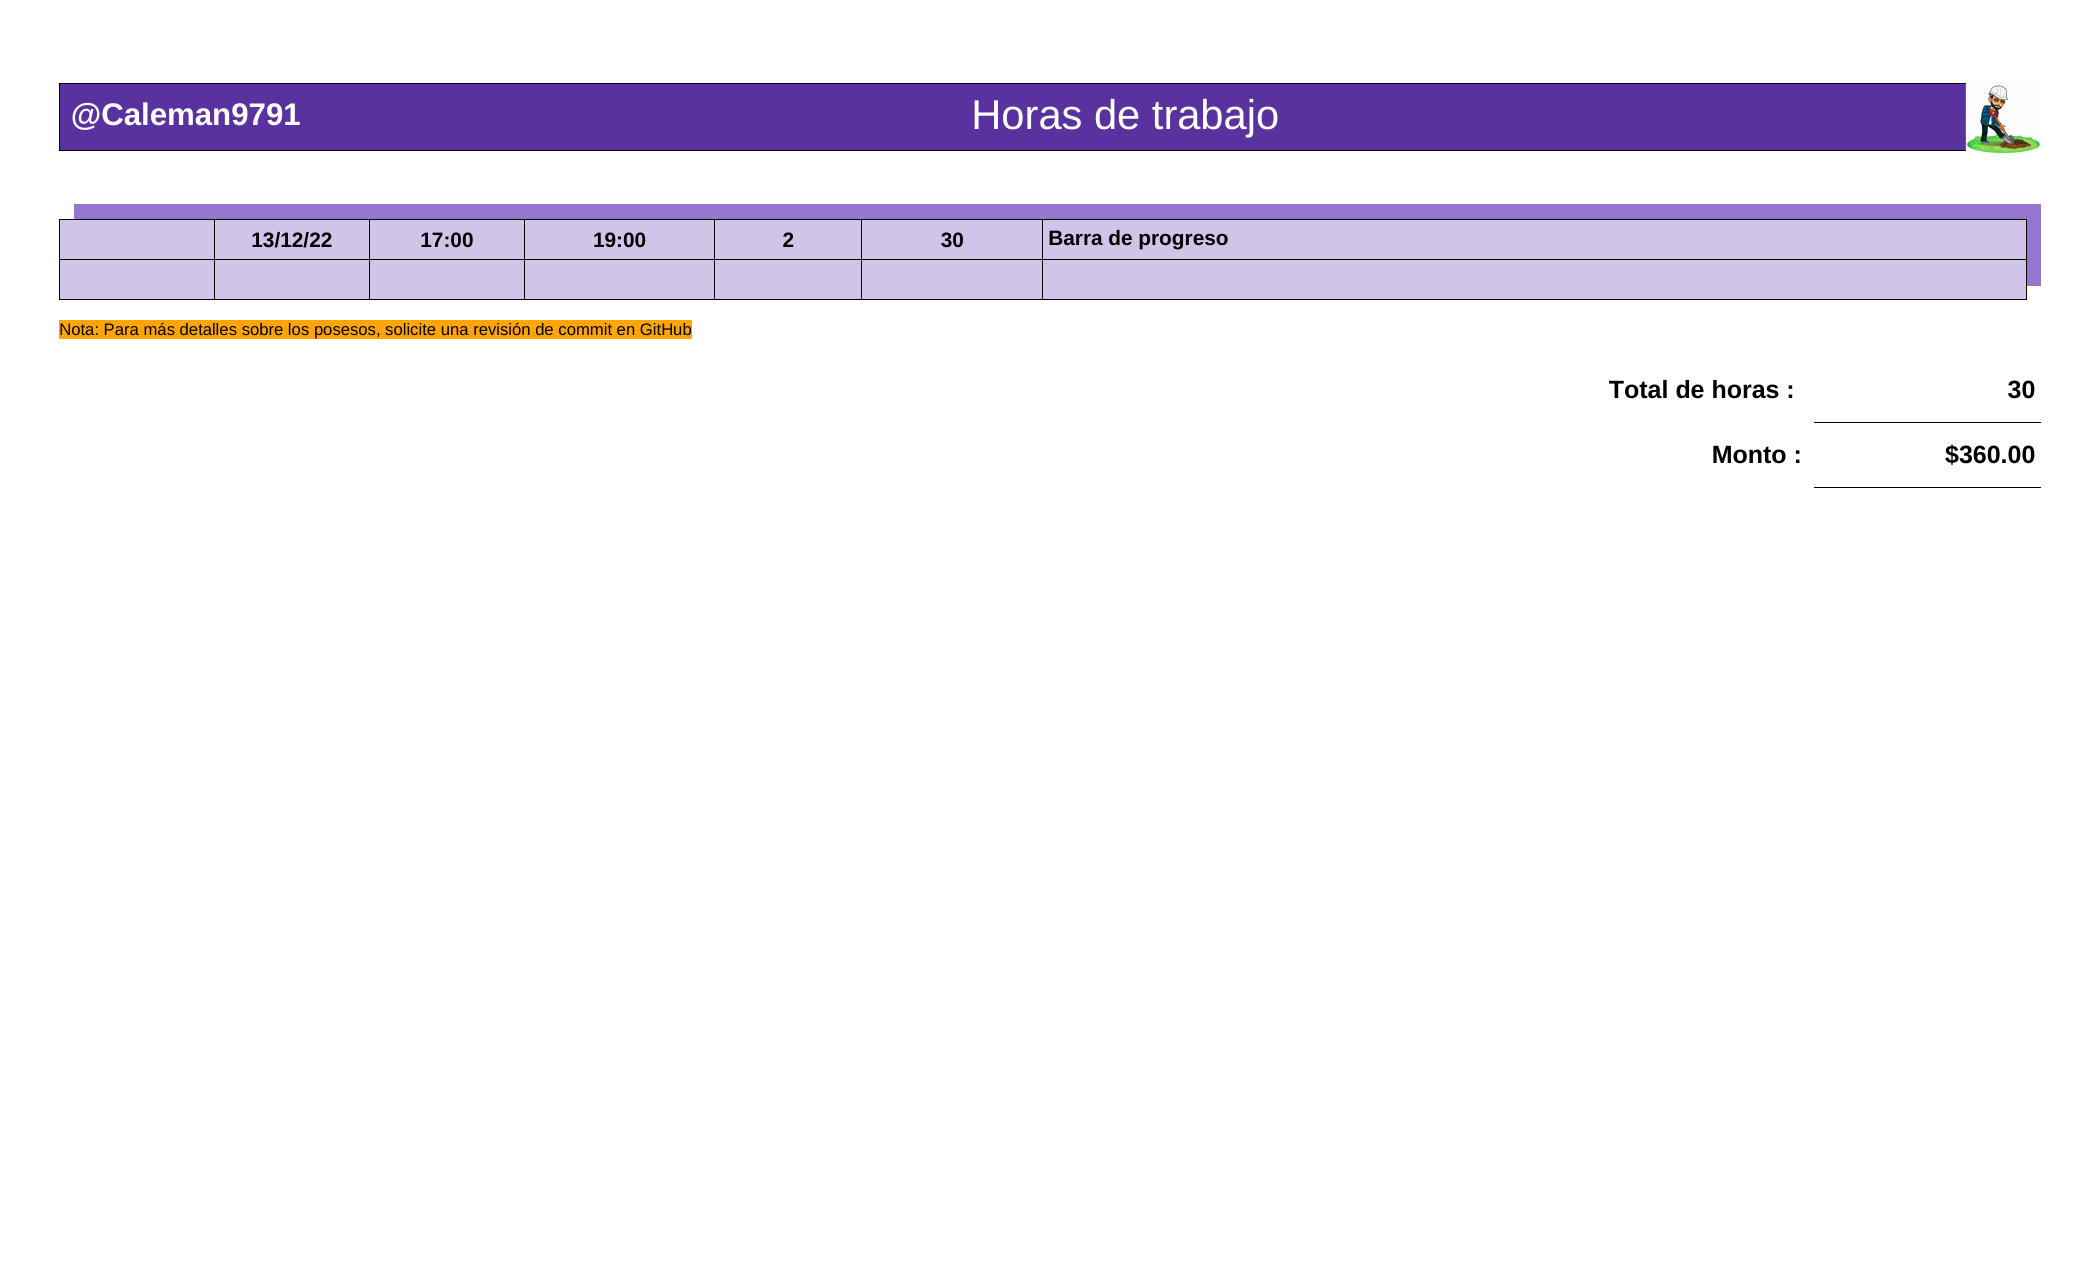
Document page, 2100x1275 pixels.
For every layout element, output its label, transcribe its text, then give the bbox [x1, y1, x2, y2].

table_cell Monto : [1412, 422, 1814, 487]
table_cell 2 [715, 220, 861, 259]
table_header Total de horas : [1412, 358, 1814, 422]
table_cell [370, 260, 524, 299]
table_cell 19:00 [525, 220, 714, 259]
table_cell [715, 260, 861, 299]
table_cell $360.00 [1814, 423, 2041, 487]
table_header 30 [1814, 358, 2041, 422]
table_cell 30 [862, 220, 1042, 259]
table_cell [862, 260, 1042, 299]
table_cell 17:00 [370, 220, 524, 259]
table_cell [215, 260, 369, 299]
table_cell [525, 260, 714, 299]
table_cell [60, 260, 214, 299]
table_cell 13/12/22 [215, 220, 369, 259]
picture [1965, 82, 2042, 155]
table_cell [60, 220, 214, 259]
text Nota: Para más detalles sobre los posesos, solicite una revisión de commit en GitHub [59, 319, 2041, 339]
table_cell Barra de progreso [1043, 220, 2026, 259]
table_cell [1043, 260, 2026, 299]
